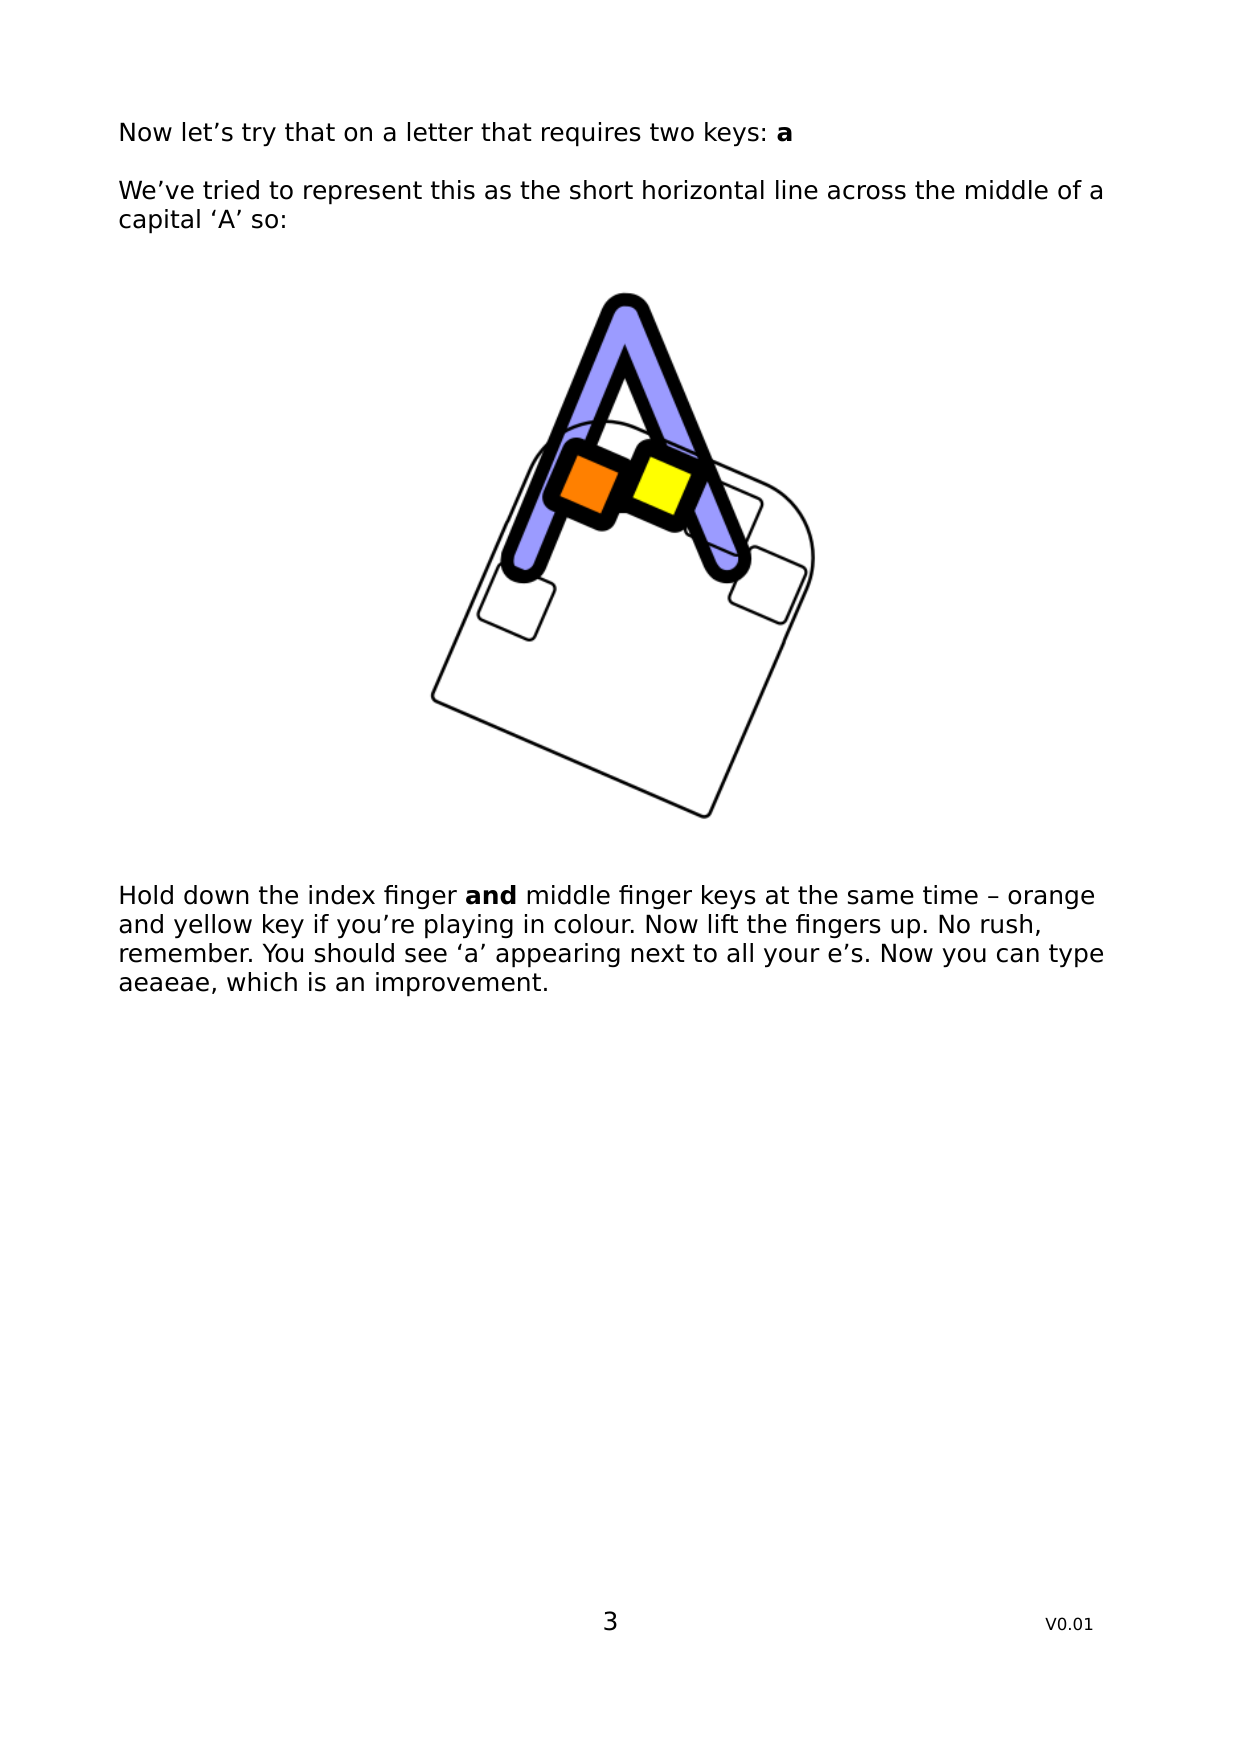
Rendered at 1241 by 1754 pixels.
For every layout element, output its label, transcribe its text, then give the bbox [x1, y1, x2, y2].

text Now let’s try that on a letter that requires two keys: a [118, 118, 1122, 147]
text Hold down the index finger and middle finger keys at the same time – orange and yellow key if you’re playing in colour. Now lift the fingers up. No rush, remember. You should see ‘a’ appearing next to all your e’s. Now you can type aeaeae, which is an improvement. [118, 881, 1122, 998]
text We’ve tried to represent this as the short horizontal line across the middle of a capital ‘A’ so: [118, 176, 1122, 235]
picture [418, 263, 823, 823]
